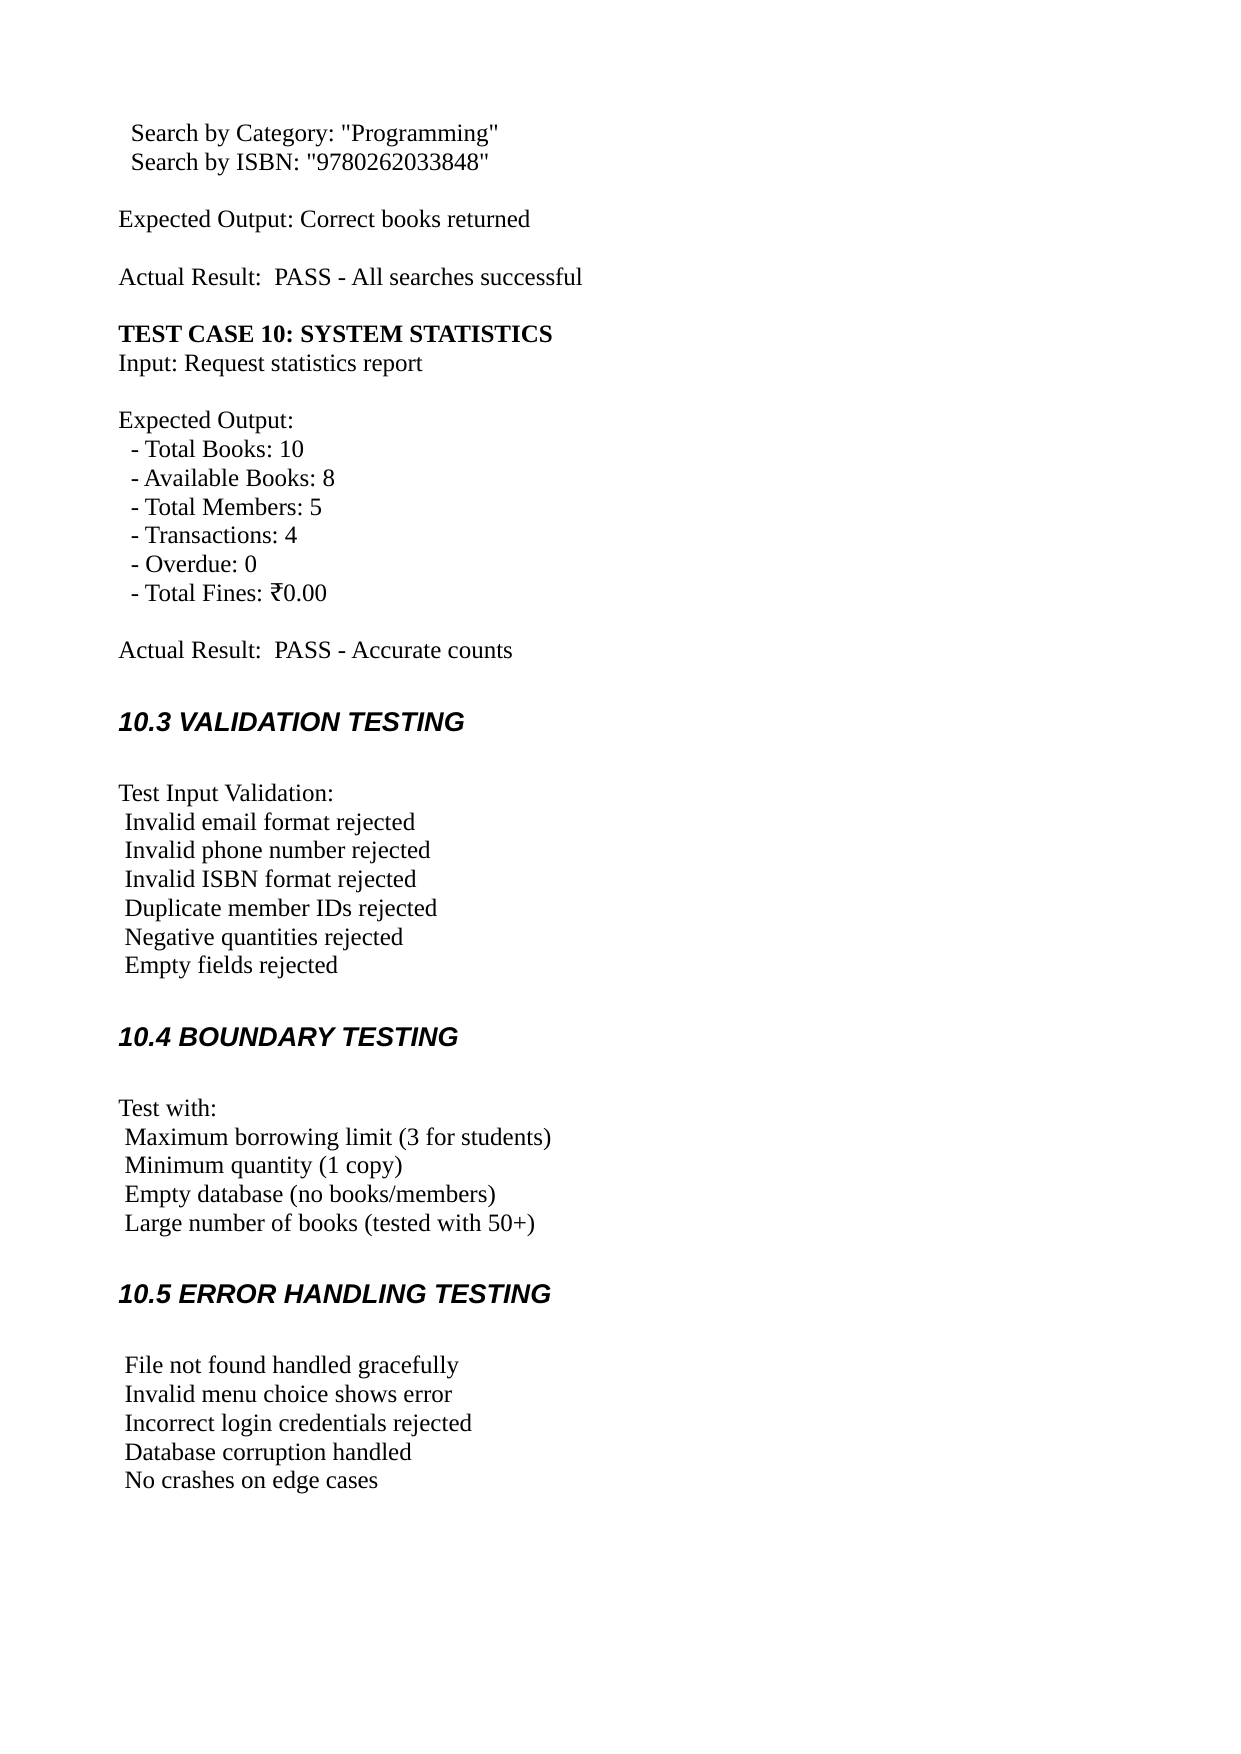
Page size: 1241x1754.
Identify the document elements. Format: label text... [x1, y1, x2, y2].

text Invalid ISBN format rejected [118, 864, 1122, 893]
text Duplicate member IDs rejected [118, 893, 1122, 922]
text File not found handled gracefully [118, 1351, 1122, 1379]
text Database corruption handled [118, 1437, 1122, 1466]
text Search by ISBN: "9780262033848" [118, 147, 1122, 176]
text Invalid email format rejected [118, 807, 1122, 836]
text Empty fields rejected [118, 951, 1122, 979]
text Test Input Validation: [118, 778, 1122, 807]
subtitle 10.4 BOUNDARY TESTING [118, 1021, 1122, 1052]
text Actual Result: PASS - All searches successful [118, 262, 1122, 291]
text Large number of books (tested with 50+) [118, 1208, 1122, 1237]
subtitle 10.3 VALIDATION TESTING [118, 706, 1122, 737]
subtitle 10.5 ERROR HANDLING TESTING [118, 1278, 1122, 1309]
text Negative quantities rejected [118, 922, 1122, 951]
text - Total Books: 10 [118, 434, 1122, 463]
text Expected Output: Correct books returned [118, 204, 1122, 233]
text Search by Category: "Programming" [118, 118, 1122, 147]
text Minimum quantity (1 copy) [118, 1151, 1122, 1179]
text Maximum borrowing limit (3 for students) [118, 1122, 1122, 1151]
text - Total Fines: ₹0.00 [118, 578, 1122, 607]
text TEST CASE 10: SYSTEM STATISTICS [118, 319, 1122, 348]
text - Total Members: 5 [118, 492, 1122, 521]
text - Overdue: 0 [118, 549, 1122, 578]
text No crashes on edge cases [118, 1466, 1122, 1494]
text Invalid phone number rejected [118, 836, 1122, 864]
text Empty database (no books/members) [118, 1179, 1122, 1208]
text Invalid menu choice shows error [118, 1379, 1122, 1408]
text Test with: [118, 1093, 1122, 1122]
text - Transactions: 4 [118, 521, 1122, 549]
text Expected Output: [118, 406, 1122, 434]
text - Available Books: 8 [118, 463, 1122, 492]
text Incorrect login credentials rejected [118, 1408, 1122, 1437]
text Actual Result: PASS - Accurate counts [118, 636, 1122, 664]
text Input: Request statistics report [118, 348, 1122, 377]
